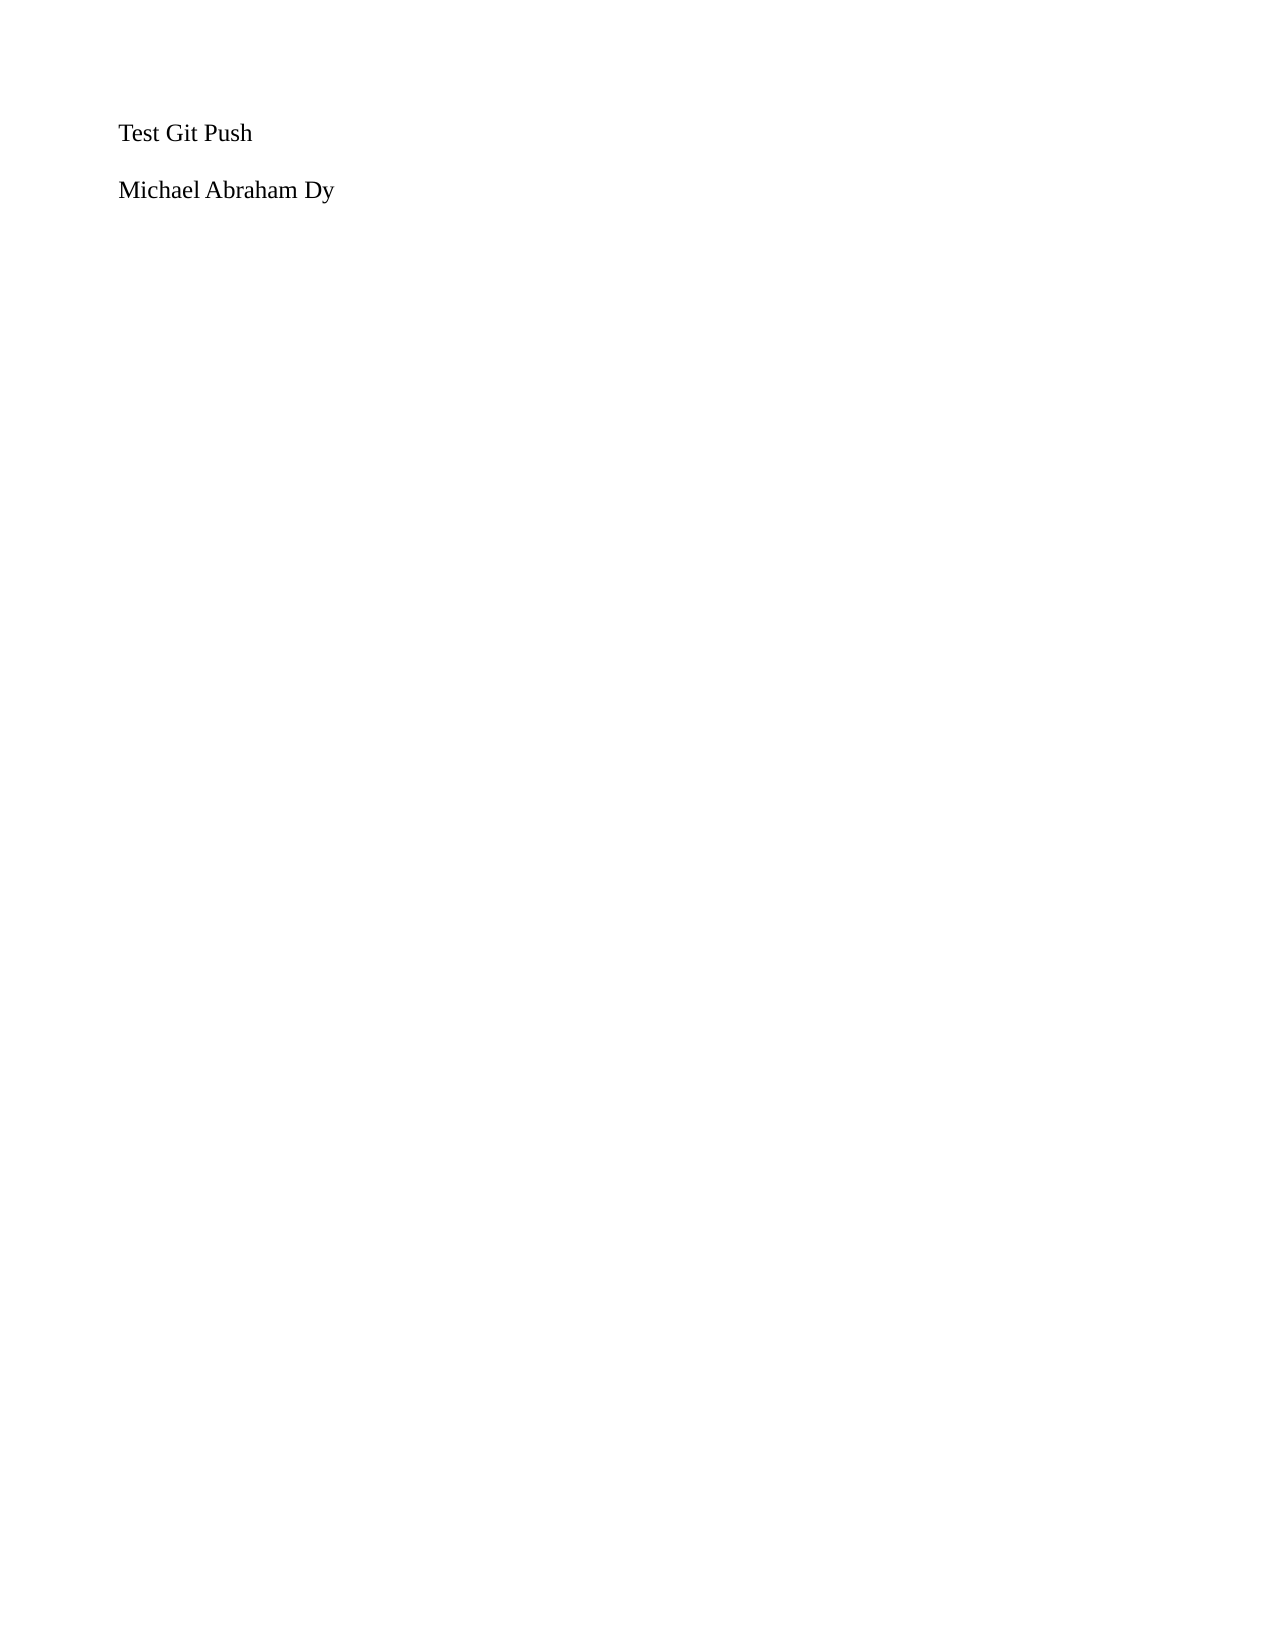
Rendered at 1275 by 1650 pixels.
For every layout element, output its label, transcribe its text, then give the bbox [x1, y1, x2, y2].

text Test Git Push [118, 118, 1157, 147]
text Michael Abraham Dy [118, 176, 1157, 204]
